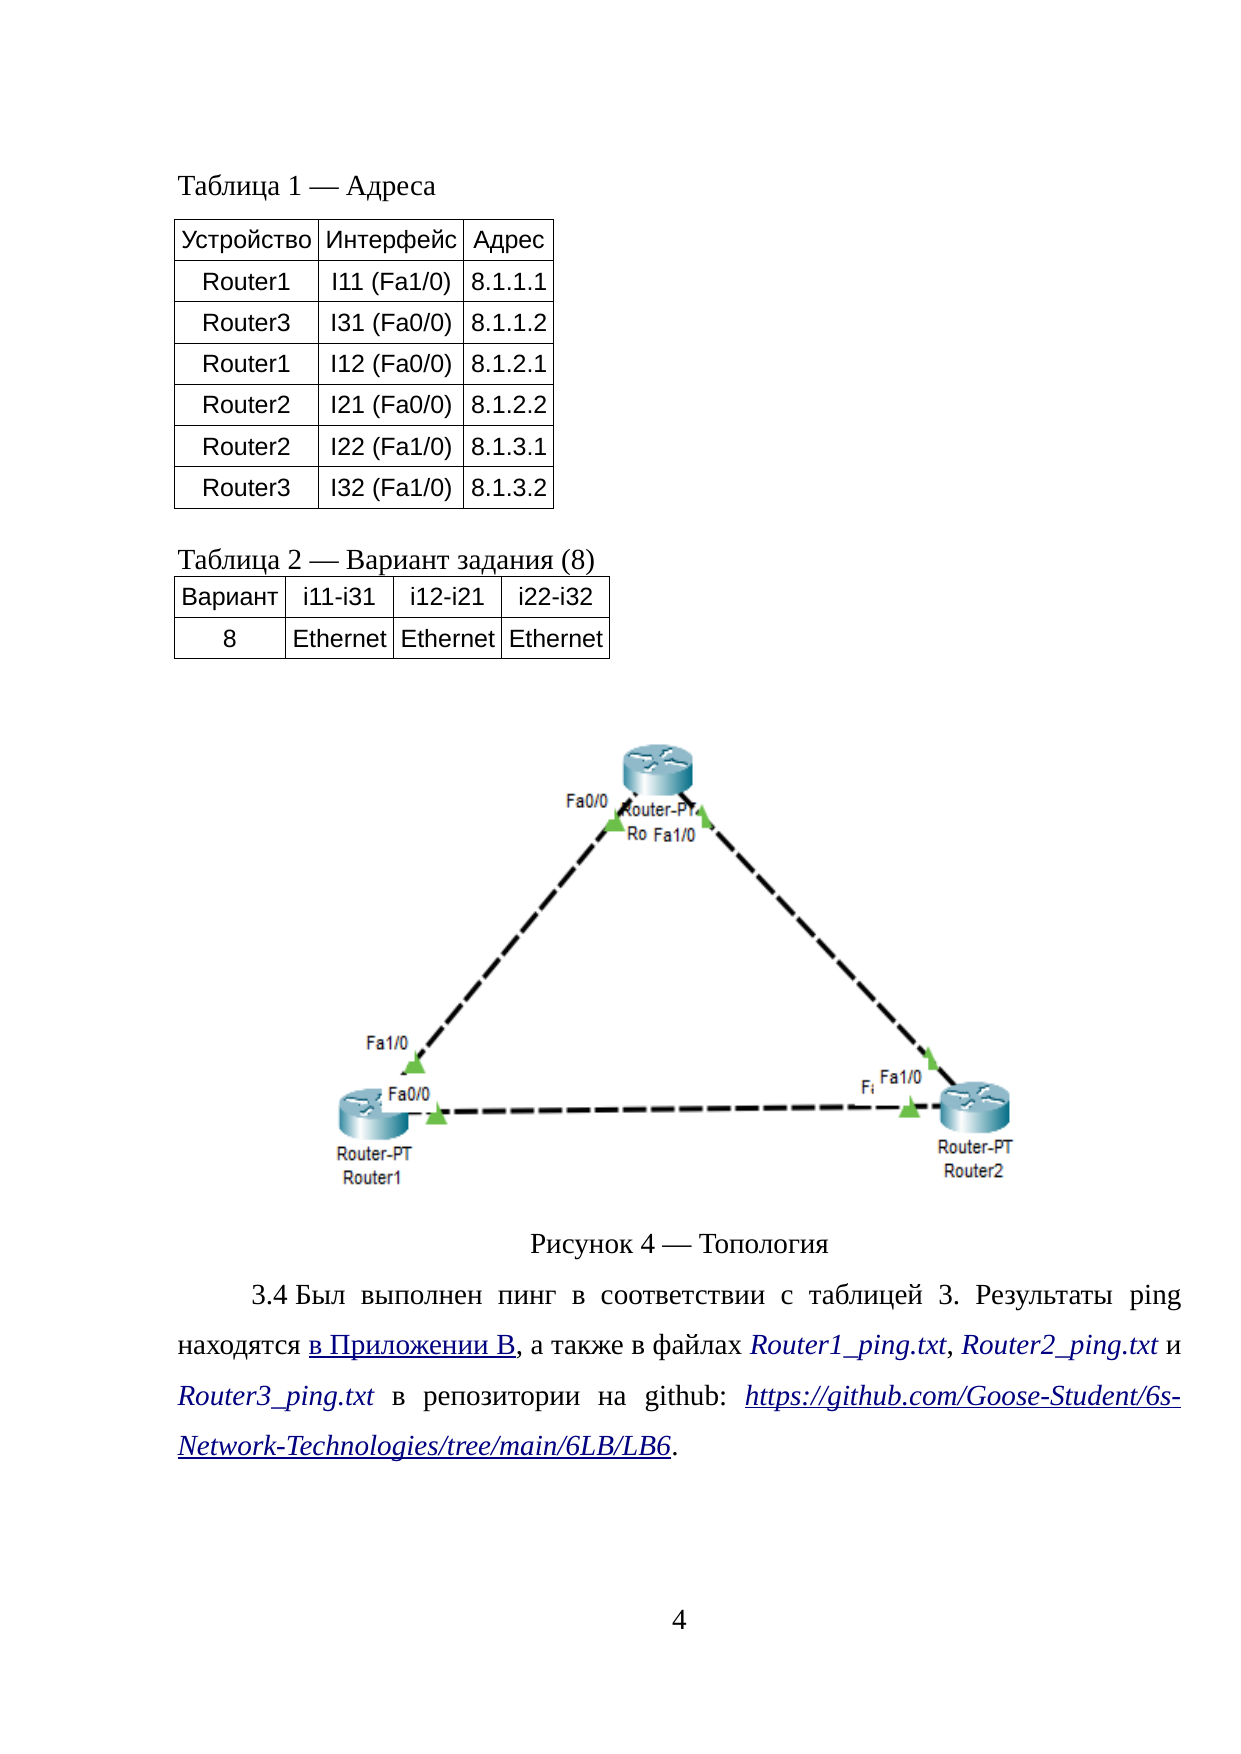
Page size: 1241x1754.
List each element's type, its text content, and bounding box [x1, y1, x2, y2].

table_cell Router2 [175, 385, 318, 425]
table_cell Router1 [175, 261, 318, 301]
text Рисунок 4 — Топология [177, 693, 1181, 1260]
table_cell I22 (Fa1/0) [319, 426, 463, 466]
table_cell Ethernet [394, 618, 501, 658]
list Был выполнен пинг в соответствии с таблицей 3. Результаты ping находятся в Приложении В, а также в файлах Router1_ping.txt, Router2_ping.txt и Router3_ping.txt в репозитории на github: https://github.com/Goose-Student/6s-Network-Technologies/tree/main/6LB/LB6. [177, 1277, 1181, 1461]
text Таблица 1 — Адреса [177, 168, 1181, 202]
table_cell I11 (Fa1/0) [319, 261, 463, 301]
table_cell Router3 [175, 302, 318, 342]
table_cell I31 (Fa0/0) [319, 302, 463, 342]
table_cell I12 (Fa0/0) [319, 344, 463, 384]
table_cell I32 (Fa1/0) [319, 467, 463, 507]
table_cell Router2 [175, 426, 318, 466]
table_header Вариант [175, 577, 285, 617]
table_header i11-i31 [286, 577, 393, 617]
table_cell 8.1.2.2 [464, 385, 553, 425]
table_header Интерфейс [319, 220, 463, 260]
table_header i12-i21 [394, 577, 501, 617]
table_cell 8.1.3.1 [464, 426, 553, 466]
table_header i22-i32 [502, 577, 609, 617]
table_cell 8.1.3.2 [464, 467, 553, 507]
table_cell Router1 [175, 344, 318, 384]
table_cell Ethernet [286, 618, 393, 658]
table_cell Router3 [175, 467, 318, 507]
table_cell 8.1.1.1 [464, 261, 553, 301]
text Таблица 2 — Вариант задания (8) [177, 542, 1181, 576]
table_cell I21 (Fa0/0) [319, 385, 463, 425]
picture [265, 692, 1094, 1210]
table_cell 8.1.1.2 [464, 302, 553, 342]
table_cell 8.1.2.1 [464, 344, 553, 384]
table_cell Ethernet [502, 618, 609, 658]
table_cell 8 [175, 618, 285, 658]
table_header Устройство [175, 220, 318, 260]
table_header Адрес [464, 220, 553, 260]
